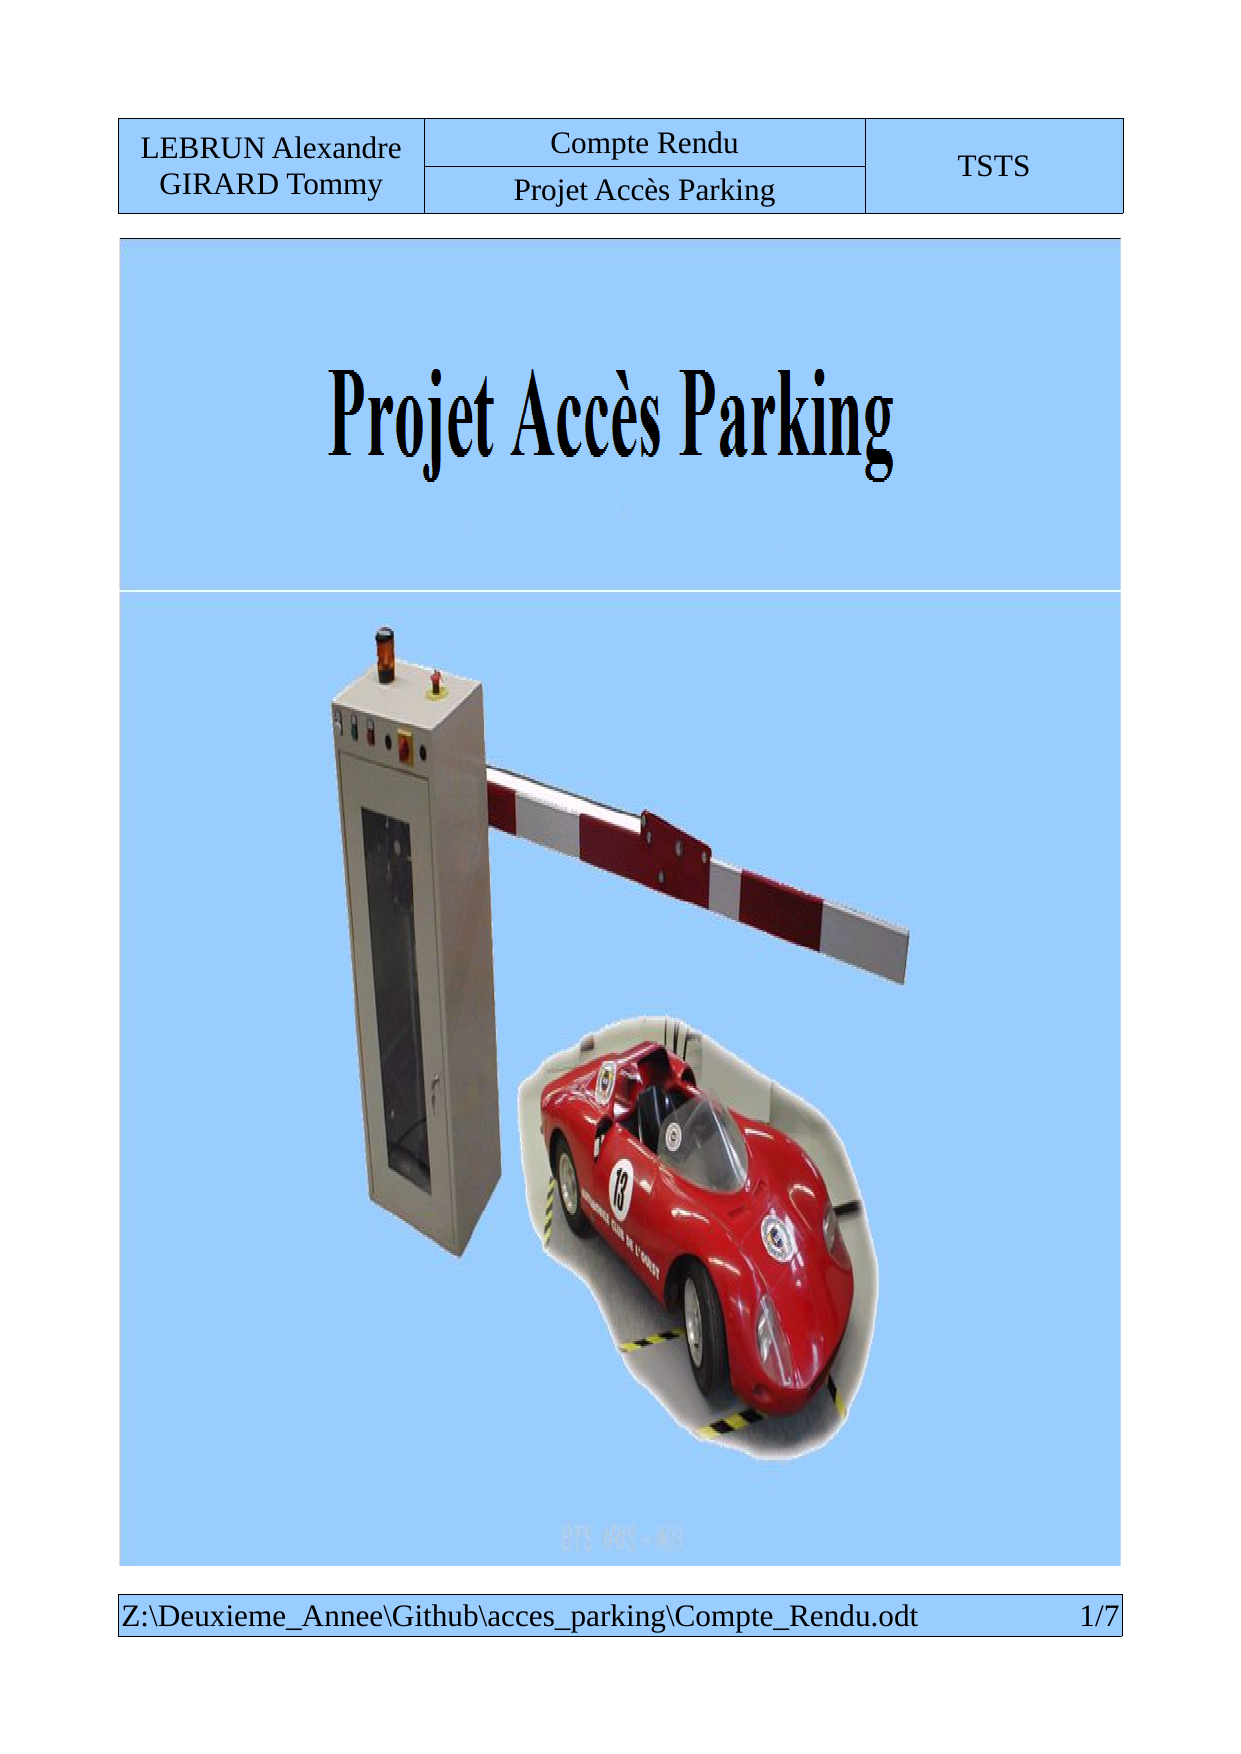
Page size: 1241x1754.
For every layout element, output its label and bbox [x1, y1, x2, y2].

picture [119, 238, 1121, 1566]
